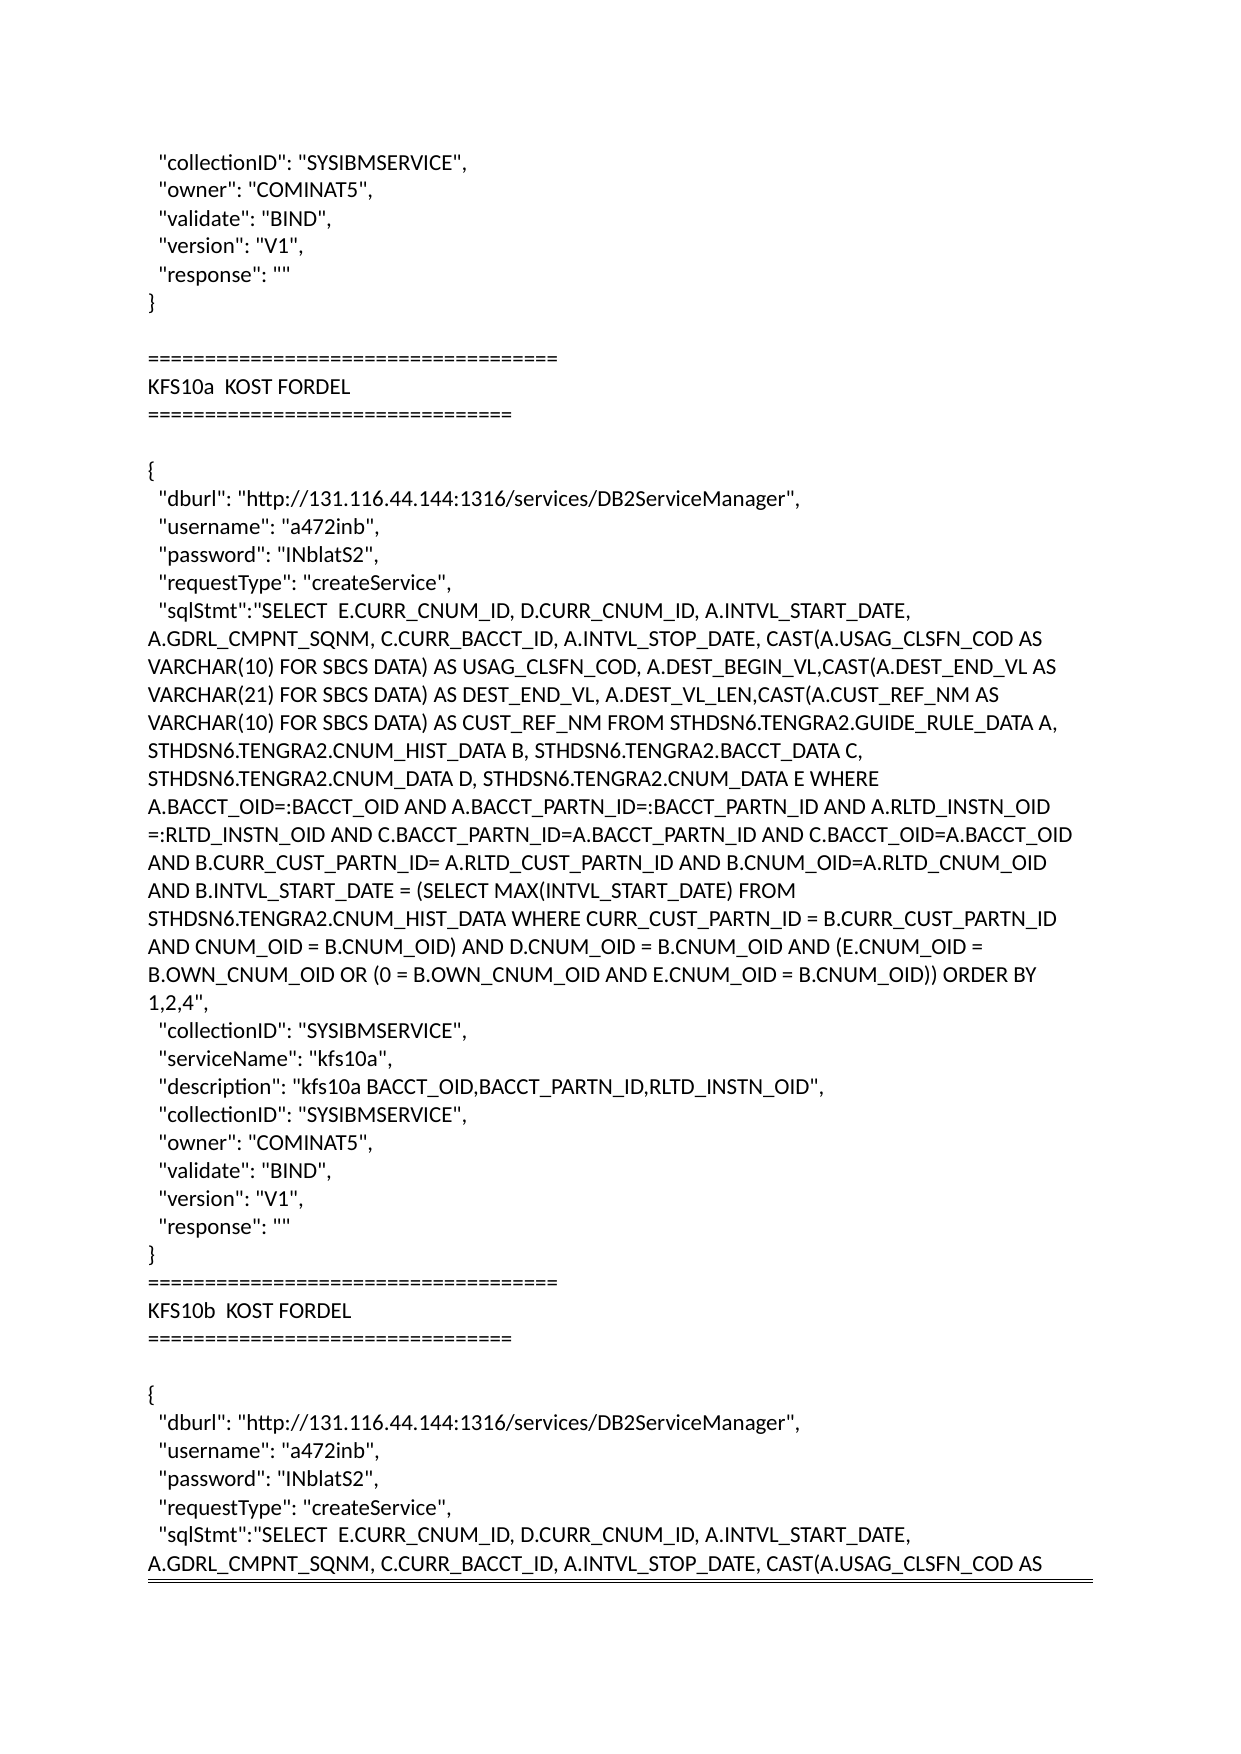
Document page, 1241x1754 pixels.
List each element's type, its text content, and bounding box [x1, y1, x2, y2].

text "dburl": "http://131.116.44.144:1316/services/DB2ServiceManager", [148, 1408, 1093, 1437]
text "sqlStmt":"SELECT E.CURR_CNUM_ID, D.CURR_CNUM_ID, A.INTVL_START_DATE, A.GDRL_CMPNT_SQNM, C.CURR_BACCT_ID, A.INTVL_STOP_DATE, CAST(A.USAG_CLSFN_COD AS [148, 1521, 1093, 1579]
text "requestType": "createService", [148, 568, 1093, 596]
text "version": "V1", [148, 232, 1093, 260]
text "owner": "COMINAT5", [148, 176, 1093, 204]
text { [148, 456, 1093, 484]
text ==================================== [148, 344, 1093, 372]
text "validate": "BIND", [148, 204, 1093, 232]
text { [148, 1381, 1093, 1408]
text ==================================== [148, 1268, 1093, 1296]
text "password": "INblatS2", [148, 1464, 1093, 1493]
text "collectionID": "SYSIBMSERVICE", [148, 1016, 1093, 1044]
text KFS10b KOST FORDEL [148, 1296, 1093, 1324]
text } [148, 1240, 1093, 1268]
text "password": "INblatS2", [148, 540, 1093, 568]
text } [148, 288, 1093, 316]
text "requestType": "createService", [148, 1493, 1093, 1521]
text "version": "V1", [148, 1184, 1093, 1212]
text "serviceName": "kfs10a", [148, 1044, 1093, 1072]
text "owner": "COMINAT5", [148, 1128, 1093, 1156]
text "response": "" [148, 260, 1093, 288]
text "collectionID": "SYSIBMSERVICE", [148, 148, 1093, 176]
text "response": "" [148, 1212, 1093, 1240]
text ================================ [148, 400, 1093, 428]
text "description": "kfs10a BACCT_OID,BACCT_PARTN_ID,RLTD_INSTN_OID", [148, 1072, 1093, 1100]
text "dburl": "http://131.116.44.144:1316/services/DB2ServiceManager", [148, 484, 1093, 512]
text KFS10a KOST FORDEL [148, 372, 1093, 400]
text ================================ [148, 1324, 1093, 1352]
text "validate": "BIND", [148, 1156, 1093, 1184]
text "sqlStmt":"SELECT E.CURR_CNUM_ID, D.CURR_CNUM_ID, A.INTVL_START_DATE, A.GDRL_CMPNT_SQNM, C.CURR_BACCT_ID, A.INTVL_STOP_DATE, CAST(A.USAG_CLSFN_COD AS VARCHAR(10) FOR SBCS DATA) AS USAG_CLSFN_COD, A.DEST_BEGIN_VL,CAST(A.DEST_END_VL AS VARCHAR(21) FOR SBCS DATA) AS DEST_END_VL, A.DEST_VL_LEN,CAST(A.CUST_REF_NM AS VARCHAR(10) FOR SBCS DATA) AS CUST_REF_NM FROM STHDSN6.TENGRA2.GUIDE_RULE_DATA A, STHDSN6.TENGRA2.CNUM_HIST_DATA B, STHDSN6.TENGRA2.BACCT_DATA C, STHDSN6.TENGRA2.CNUM_DATA D, STHDSN6.TENGRA2.CNUM_DATA E WHERE A.BACCT_OID=:BACCT_OID AND A.BACCT_PARTN_ID=:BACCT_PARTN_ID AND A.RLTD_INSTN_OID =:RLTD_INSTN_OID AND C.BACCT_PARTN_ID=A.BACCT_PARTN_ID AND C.BACCT_OID=A.BACCT_OID AND B.CURR_CUST_PARTN_ID= A.RLTD_CUST_PARTN_ID AND B.CNUM_OID=A.RLTD_CNUM_OID AND B.INTVL_START_DATE = (SELECT MAX(INTVL_START_DATE) FROM STHDSN6.TENGRA2.CNUM_HIST_DATA WHERE CURR_CUST_PARTN_ID = B.CURR_CUST_PARTN_ID AND CNUM_OID = B.CNUM_OID) AND D.CNUM_OID = B.CNUM_OID AND (E.CNUM_OID = B.OWN_CNUM_OID OR (0 = B.OWN_CNUM_OID AND E.CNUM_OID = B.CNUM_OID)) ORDER BY 1,2,4", [148, 596, 1093, 1016]
text "collectionID": "SYSIBMSERVICE", [148, 1100, 1093, 1128]
text "username": "a472inb", [148, 1437, 1093, 1464]
text "username": "a472inb", [148, 512, 1093, 540]
